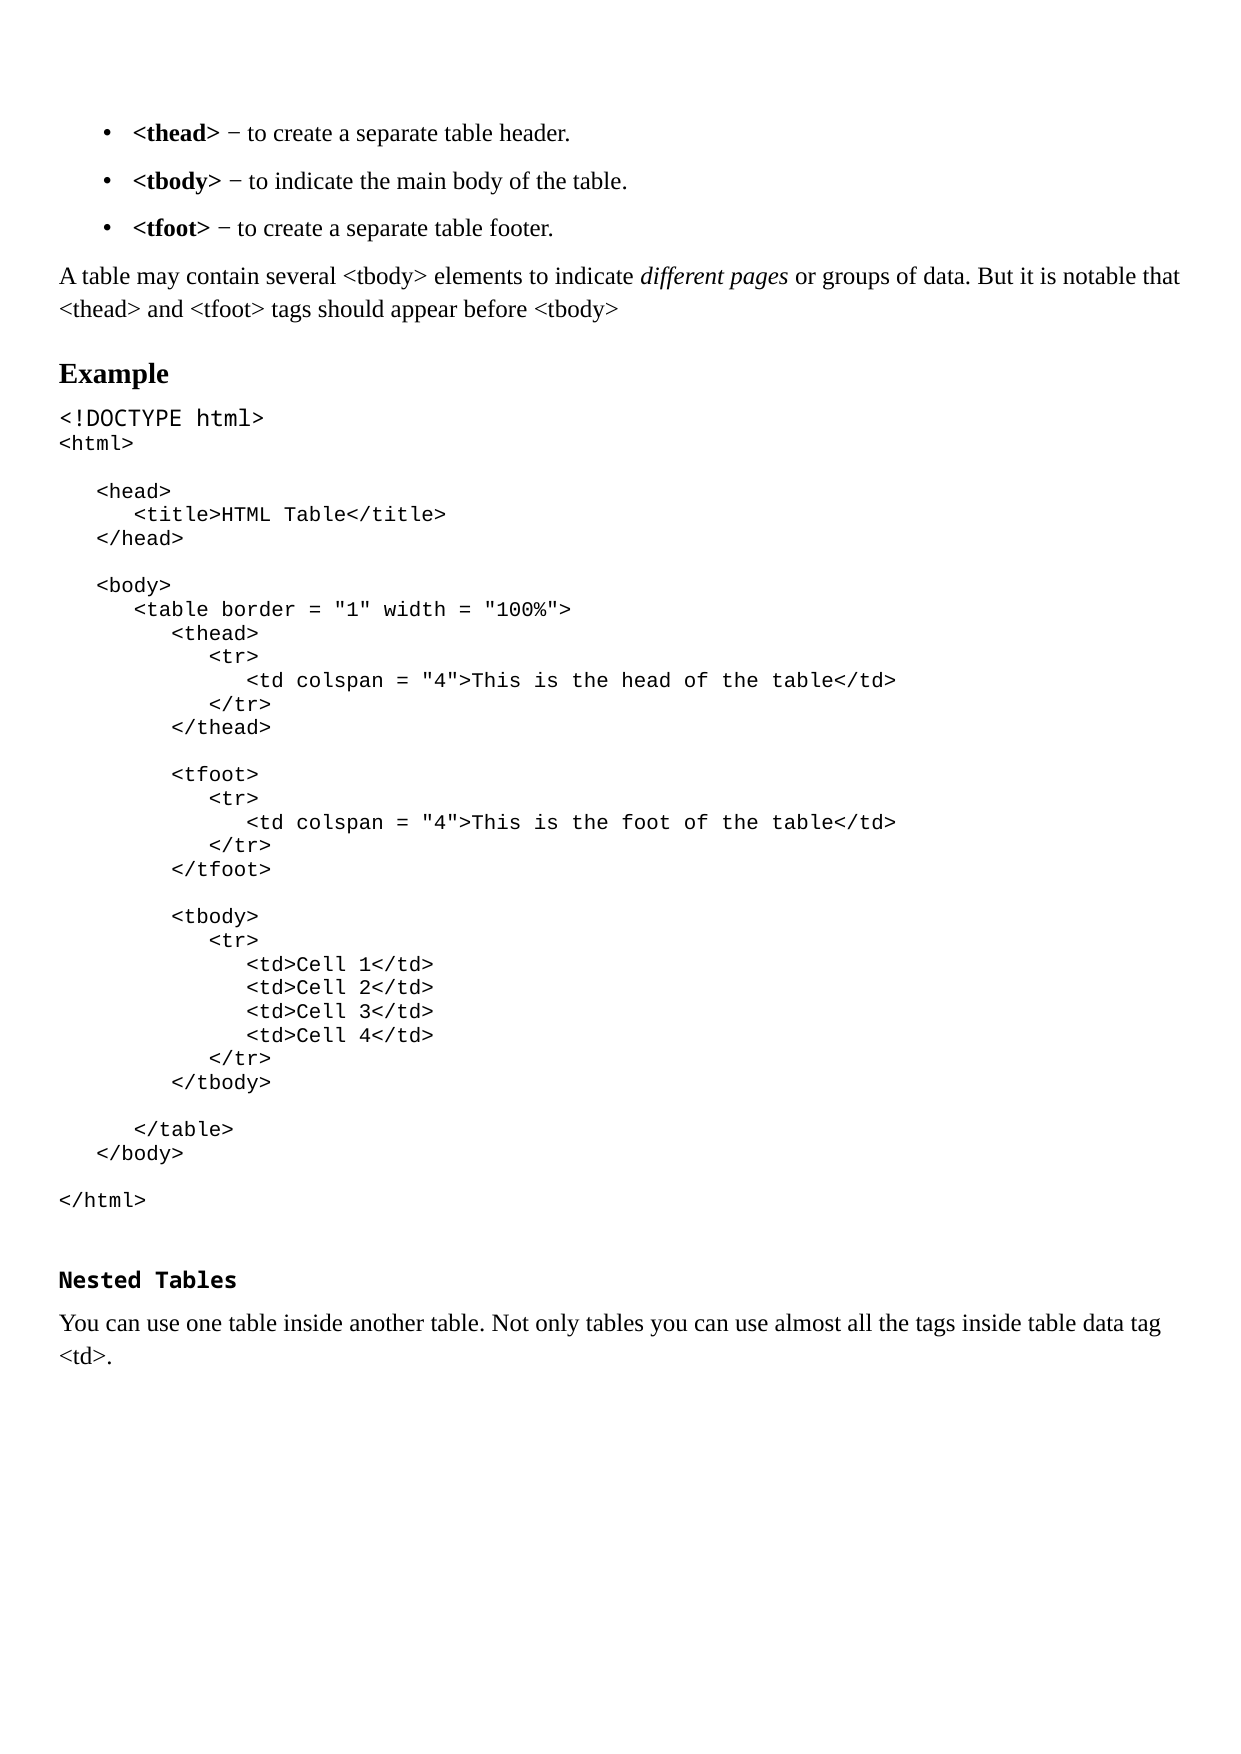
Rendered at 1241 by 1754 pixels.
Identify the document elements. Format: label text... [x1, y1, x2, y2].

text <body> [59, 575, 1205, 599]
text </table> [59, 1119, 1205, 1143]
text <td>Cell 4</td> [59, 1024, 1205, 1048]
text <tbody> [59, 906, 1205, 930]
text <!DOCTYPE html> [59, 402, 1205, 433]
text </head> [59, 528, 1205, 552]
text <head> [59, 481, 1205, 504]
text <td colspan = "4">This is the head of the table</td> [59, 670, 1205, 693]
text <thead> [59, 623, 1205, 646]
text <html> [59, 433, 1205, 457]
list <thead> − to create a separate table header. [103, 118, 1205, 147]
text <td>Cell 3</td> [59, 1001, 1205, 1024]
list <tbody> − to indicate the main body of the table. [103, 166, 1205, 194]
text <td>Cell 2</td> [59, 977, 1205, 1001]
text </thead> [59, 717, 1205, 741]
text <table border = "1" width = "100%"> [59, 599, 1205, 623]
text </body> [59, 1143, 1205, 1166]
list <tfoot> − to create a separate table footer. [103, 213, 1205, 242]
text You can use one table inside another table. Not only tables you can use almost all the tags inside table data tag <td>. [59, 1308, 1205, 1369]
subtitle Example [59, 356, 1205, 390]
text <tr> [59, 788, 1205, 812]
text </tfoot> [59, 859, 1205, 883]
text <td>Cell 1</td> [59, 954, 1205, 977]
text <tfoot> [59, 764, 1205, 788]
text </tr> [59, 1048, 1205, 1072]
text </tbody> [59, 1072, 1205, 1096]
text <tr> [59, 930, 1205, 954]
text <td colspan = "4">This is the foot of the table</td> [59, 812, 1205, 835]
text A table may contain several <tbody> elements to indicate different pages or groups of data. But it is notable that <thead> and <tfoot> tags should appear before <tbody> [59, 261, 1205, 323]
text <tr> [59, 646, 1205, 670]
text </tr> [59, 835, 1205, 859]
text </tr> [59, 693, 1205, 717]
text <title>HTML Table</title> [59, 504, 1205, 528]
text </html> [59, 1190, 1205, 1214]
subtitle Nested Tables [59, 1264, 1205, 1295]
